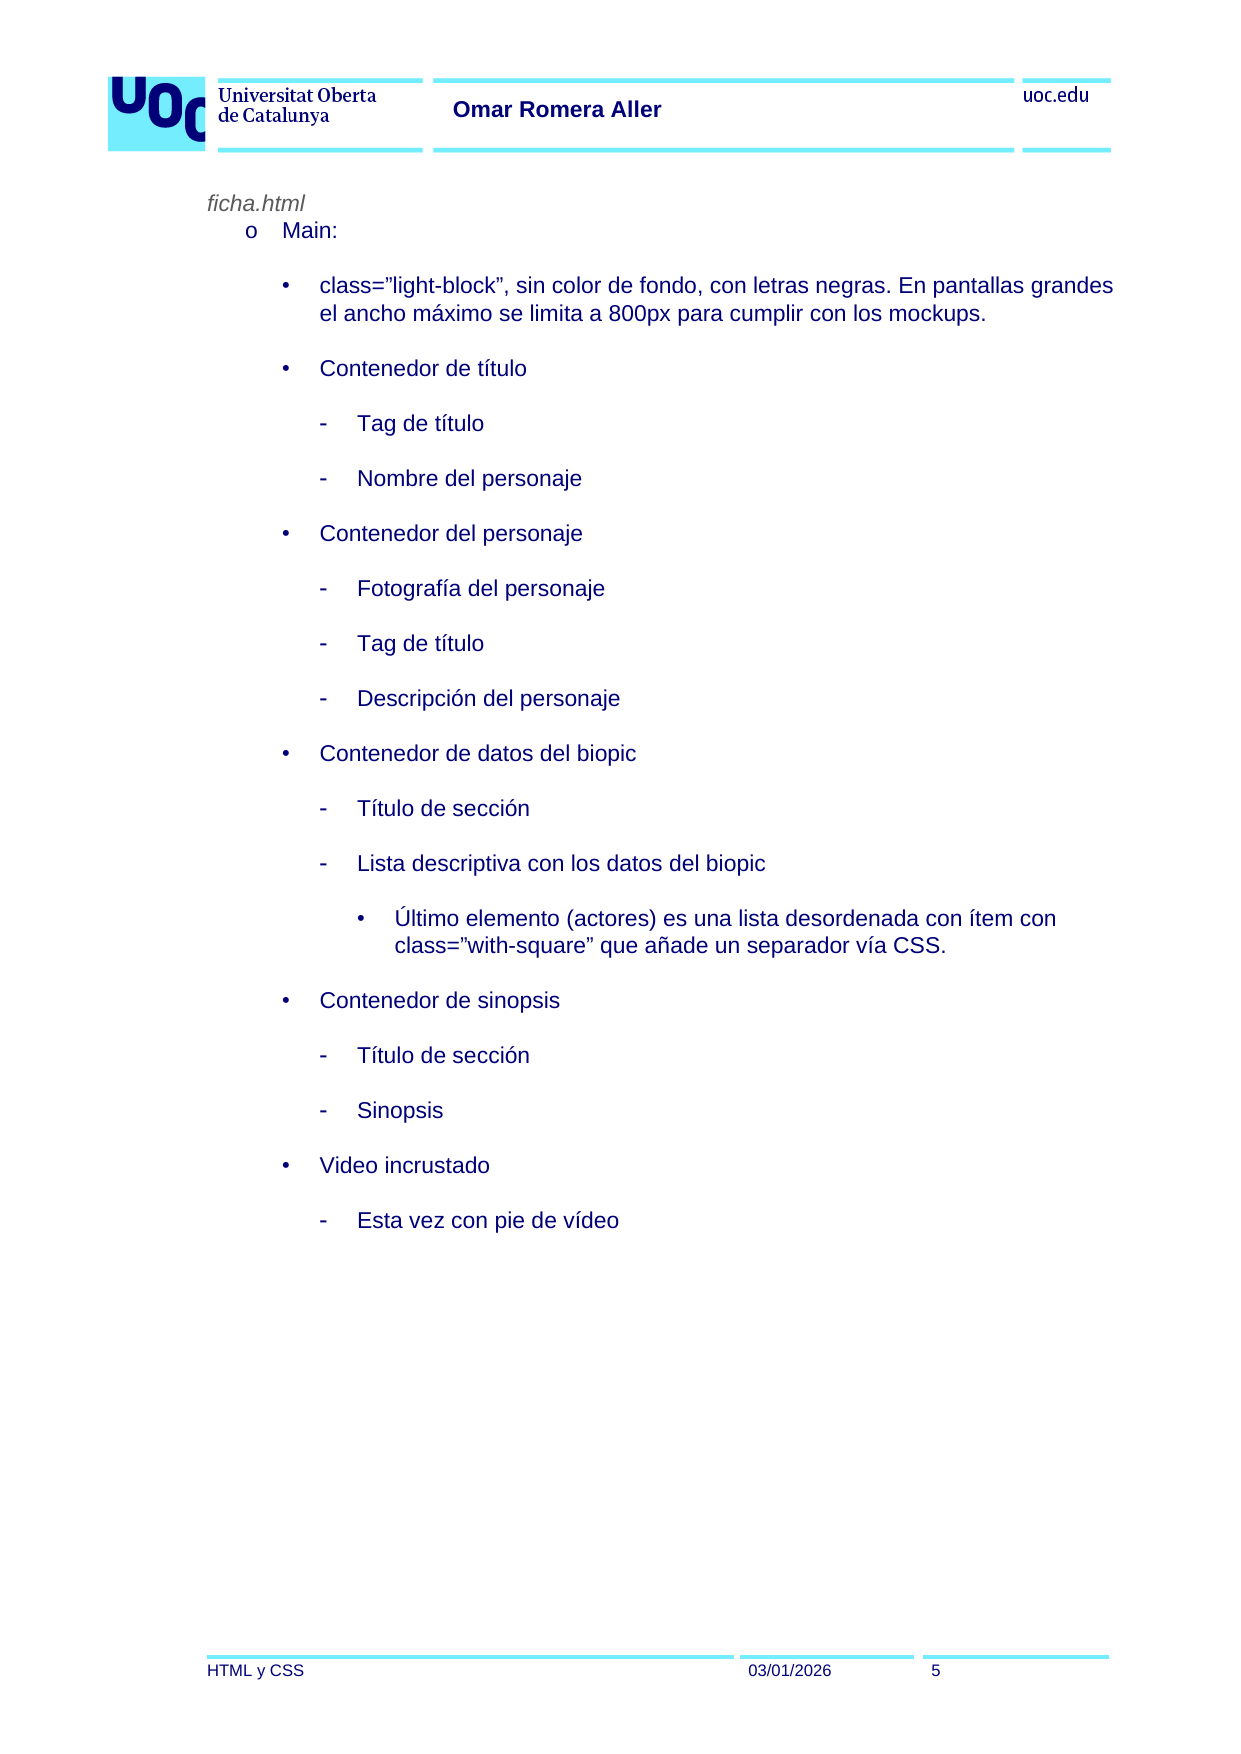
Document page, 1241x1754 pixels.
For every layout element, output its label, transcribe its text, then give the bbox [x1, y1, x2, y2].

list Título de sección [319, 1041, 1122, 1069]
list Nombre del personaje [319, 464, 1122, 491]
list Lista descriptiva con los datos del biopic [319, 849, 1122, 876]
list Título de sección [319, 794, 1122, 821]
list Esta vez con pie de vídeo [319, 1206, 1122, 1234]
list Contenedor de título [282, 354, 1122, 381]
list Main: [244, 216, 1122, 244]
list Último elemento (actores) es una lista desordenada con ítem con class=”with-square” que añade un separador vía CSS. [357, 904, 1122, 959]
list Contenedor de datos del biopic [282, 739, 1122, 766]
list Contenedor de sinopsis [282, 986, 1122, 1014]
picture [107, 76, 1111, 153]
list Tag de título [319, 629, 1122, 656]
list Tag de título [319, 409, 1122, 436]
list Contenedor del personaje [282, 519, 1122, 546]
list Sinopsis [319, 1096, 1122, 1124]
list Fotografía del personaje [319, 574, 1122, 601]
list Video incrustado [282, 1151, 1122, 1179]
list Descripción del personaje [319, 684, 1122, 711]
subtitle ficha.html [207, 189, 1122, 216]
list class=”light-block”, sin color de fondo, con letras negras. En pantallas grandes el ancho máximo se limita a 800px para cumplir con los mockups. [282, 271, 1122, 326]
